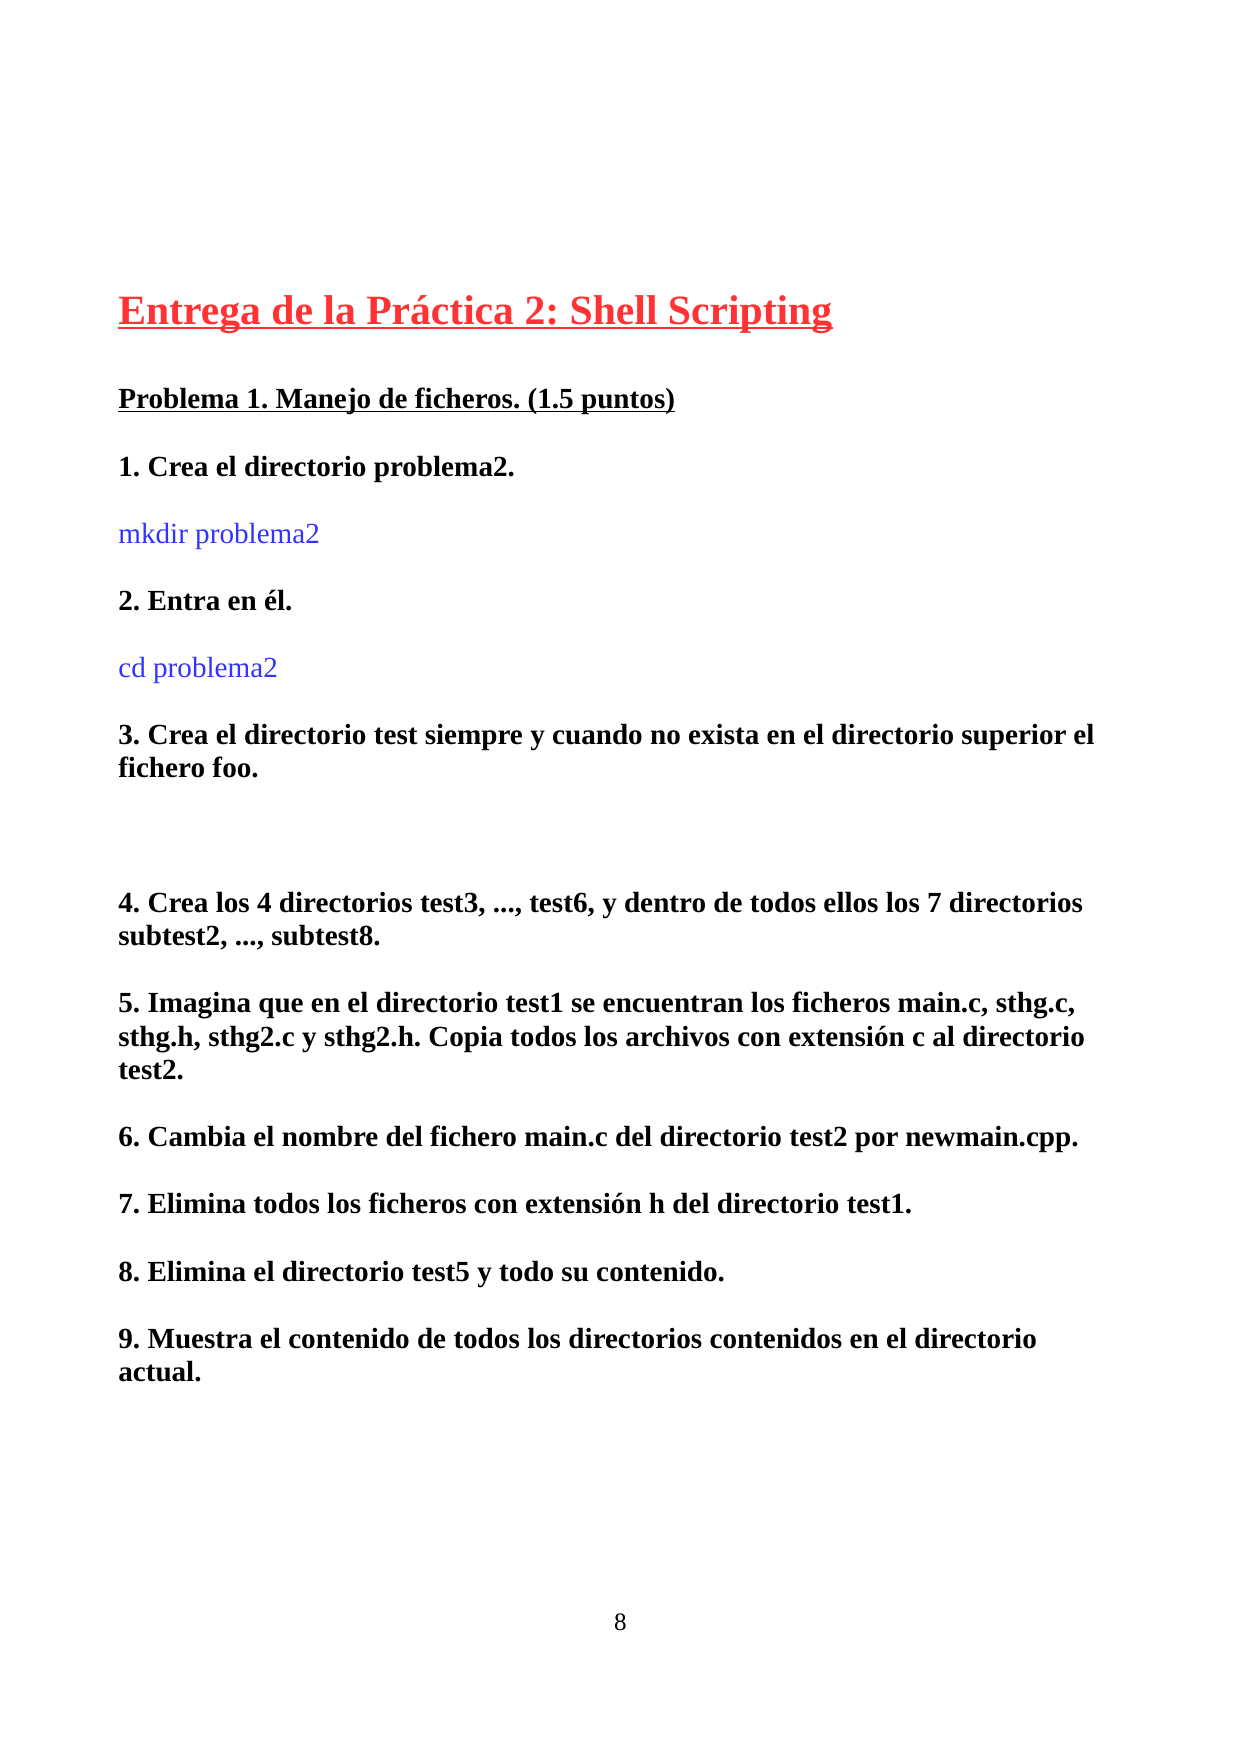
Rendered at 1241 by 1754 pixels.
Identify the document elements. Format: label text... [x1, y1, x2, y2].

text 4. Crea los 4 directorios test3, ..., test6, y dentro de todos ellos los 7 directorios subtest2, ..., subtest8. [118, 885, 1122, 952]
text Entrega de la Práctica 2: Shell Scripting [118, 286, 1122, 334]
text 7. Elimina todos los ficheros con extensión h del directorio test1. [118, 1187, 1122, 1220]
text 5. Imagina que en el directorio test1 se encuentran los ficheros main.c, sthg.c, sthg.h, sthg2.c y sthg2.h. Copia todos los archivos con extensión c al directorio test2. [118, 985, 1122, 1086]
text 3. Crea el directorio test siempre y cuando no exista en el directorio superior el fichero foo. [118, 717, 1122, 784]
text 8. Elimina el directorio test5 y todo su contenido. [118, 1254, 1122, 1287]
text 1. Crea el directorio problema2. [118, 449, 1122, 482]
text mkdir problema2 [118, 516, 1122, 549]
text cd problema2 [118, 650, 1122, 683]
text Problema 1. Manejo de ficheros. (1.5 puntos) [118, 382, 1122, 415]
text 2. Entra en él. [118, 583, 1122, 616]
text 9. Muestra el contenido de todos los directorios contenidos en el directorio actual. [118, 1321, 1122, 1388]
text 6. Cambia el nombre del fichero main.c del directorio test2 por newmain.cpp. [118, 1119, 1122, 1153]
